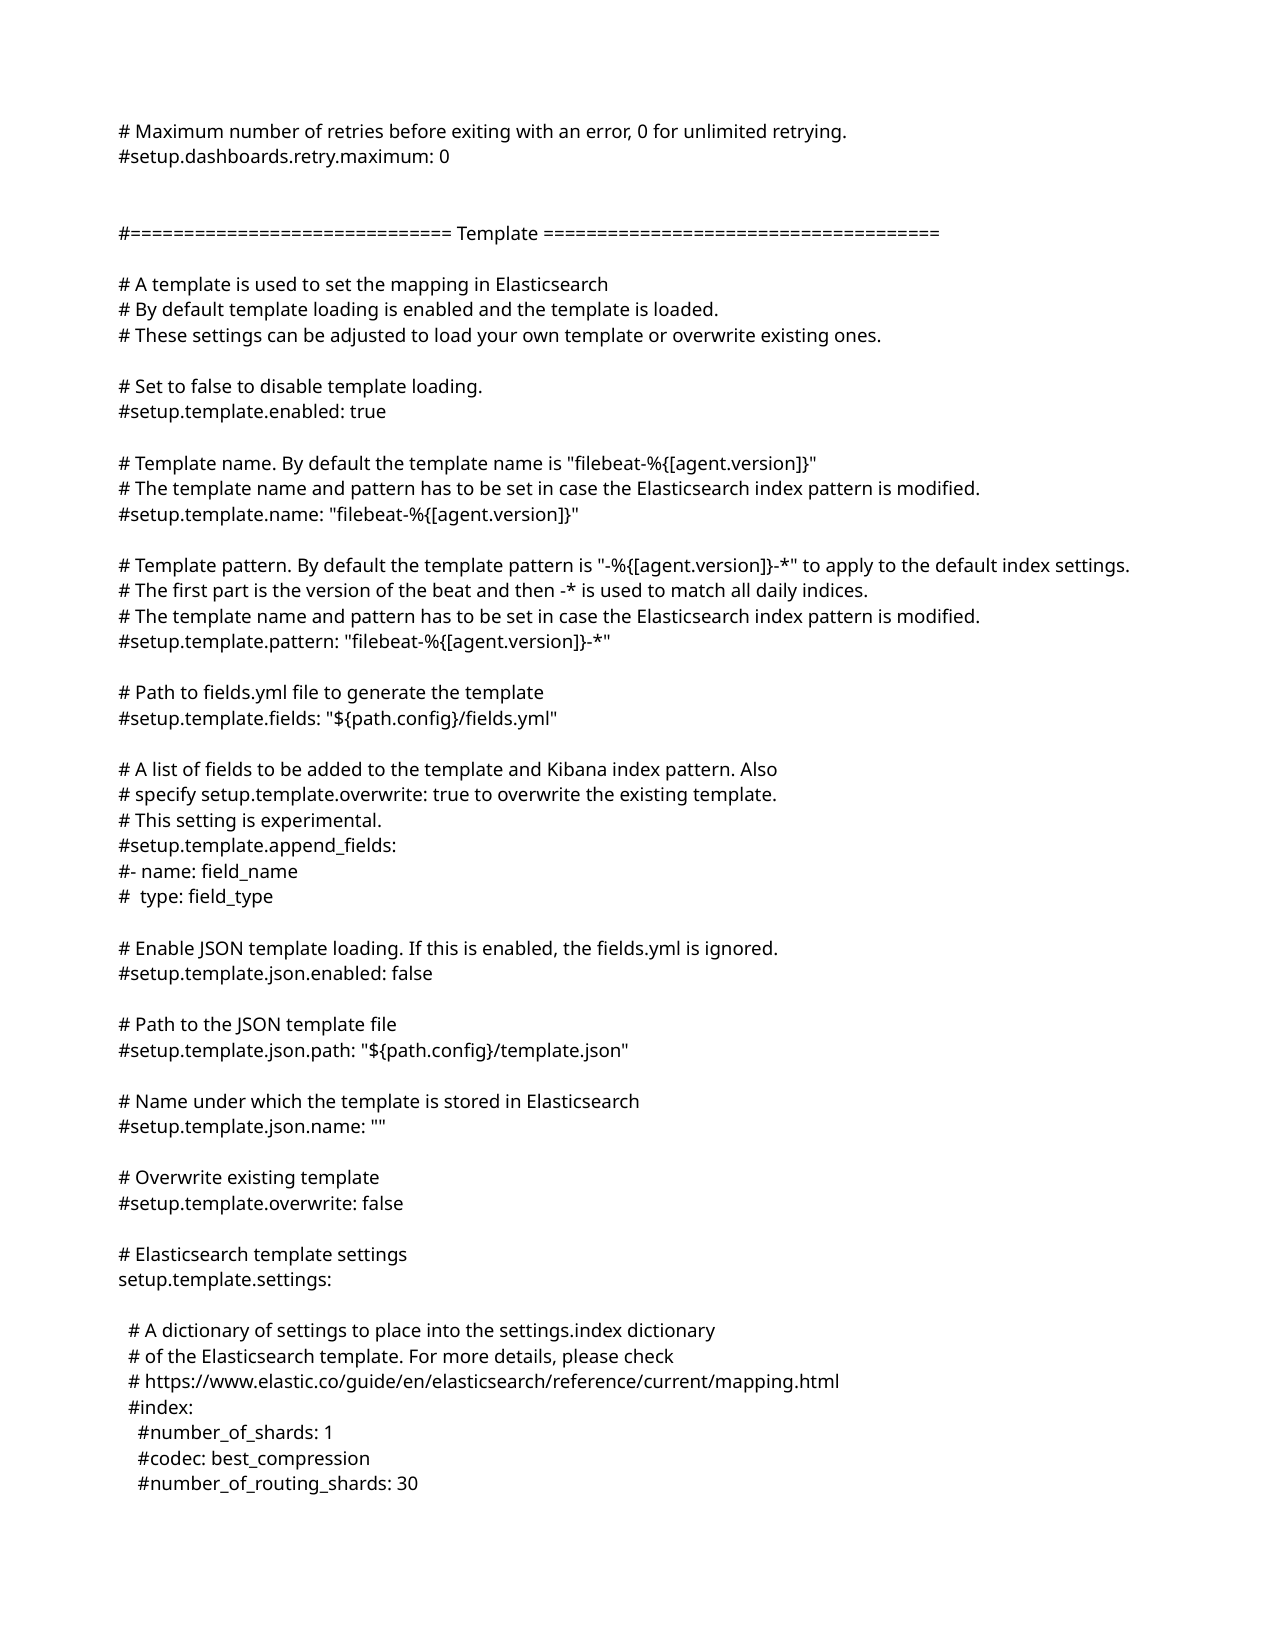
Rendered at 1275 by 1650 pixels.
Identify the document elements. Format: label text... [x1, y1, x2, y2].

text #setup.dashboards.retry.maximum: 0 [118, 144, 1157, 169]
text # A list of fields to be added to the template and Kibana index pattern. Also [118, 756, 1157, 782]
text #setup.template.json.path: "${path.config}/template.json" [118, 1037, 1157, 1062]
text # specify setup.template.overwrite: true to overwrite the existing template. [118, 782, 1157, 807]
text #setup.template.fields: "${path.config}/fields.yml" [118, 705, 1157, 731]
text #setup.template.json.name: "" [118, 1113, 1157, 1139]
text # Enable JSON template loading. If this is enabled, the fields.yml is ignored. [118, 935, 1157, 960]
text # These settings can be adjusted to load your own template or overwrite existing ones. [118, 322, 1157, 348]
text # of the Elasticsearch template. For more details, please check [118, 1343, 1157, 1369]
text # https://www.elastic.co/guide/en/elasticsearch/reference/current/mapping.html [118, 1369, 1157, 1394]
text # A dictionary of settings to place into the settings.index dictionary [118, 1318, 1157, 1343]
text # Path to fields.yml file to generate the template [118, 679, 1157, 705]
text # This setting is experimental. [118, 807, 1157, 833]
text #number_of_shards: 1 [118, 1420, 1157, 1445]
text # Name under which the template is stored in Elasticsearch [118, 1088, 1157, 1113]
text # The template name and pattern has to be set in case the Elasticsearch index pattern is modified. [118, 603, 1157, 628]
text # By default template loading is enabled and the template is loaded. [118, 297, 1157, 322]
text #codec: best_compression [118, 1445, 1157, 1471]
text #number_of_routing_shards: 30 [118, 1471, 1157, 1496]
text # A template is used to set the mapping in Elasticsearch [118, 271, 1157, 297]
text #setup.template.name: "filebeat-%{[agent.version]}" [118, 501, 1157, 526]
text # Path to the JSON template file [118, 1011, 1157, 1037]
text #setup.template.json.enabled: false [118, 960, 1157, 986]
text #setup.template.overwrite: false [118, 1190, 1157, 1216]
text # The template name and pattern has to be set in case the Elasticsearch index pattern is modified. [118, 475, 1157, 501]
text #setup.template.append_fields: [118, 833, 1157, 858]
text #============================== Template ===================================== [118, 220, 1157, 246]
text #setup.template.enabled: true [118, 399, 1157, 424]
text setup.template.settings: [118, 1267, 1157, 1292]
text # Maximum number of retries before exiting with an error, 0 for unlimited retrying. [118, 118, 1157, 144]
text # Elasticsearch template settings [118, 1241, 1157, 1267]
text # Template pattern. By default the template pattern is "-%{[agent.version]}-*" to apply to the default index settings. [118, 552, 1157, 577]
text # The first part is the version of the beat and then -* is used to match all daily indices. [118, 577, 1157, 603]
text #- name: field_name [118, 858, 1157, 884]
text #setup.template.pattern: "filebeat-%{[agent.version]}-*" [118, 628, 1157, 654]
text # Template name. By default the template name is "filebeat-%{[agent.version]}" [118, 450, 1157, 475]
text # type: field_type [118, 884, 1157, 909]
text # Overwrite existing template [118, 1164, 1157, 1190]
text #index: [118, 1394, 1157, 1420]
text # Set to false to disable template loading. [118, 373, 1157, 399]
